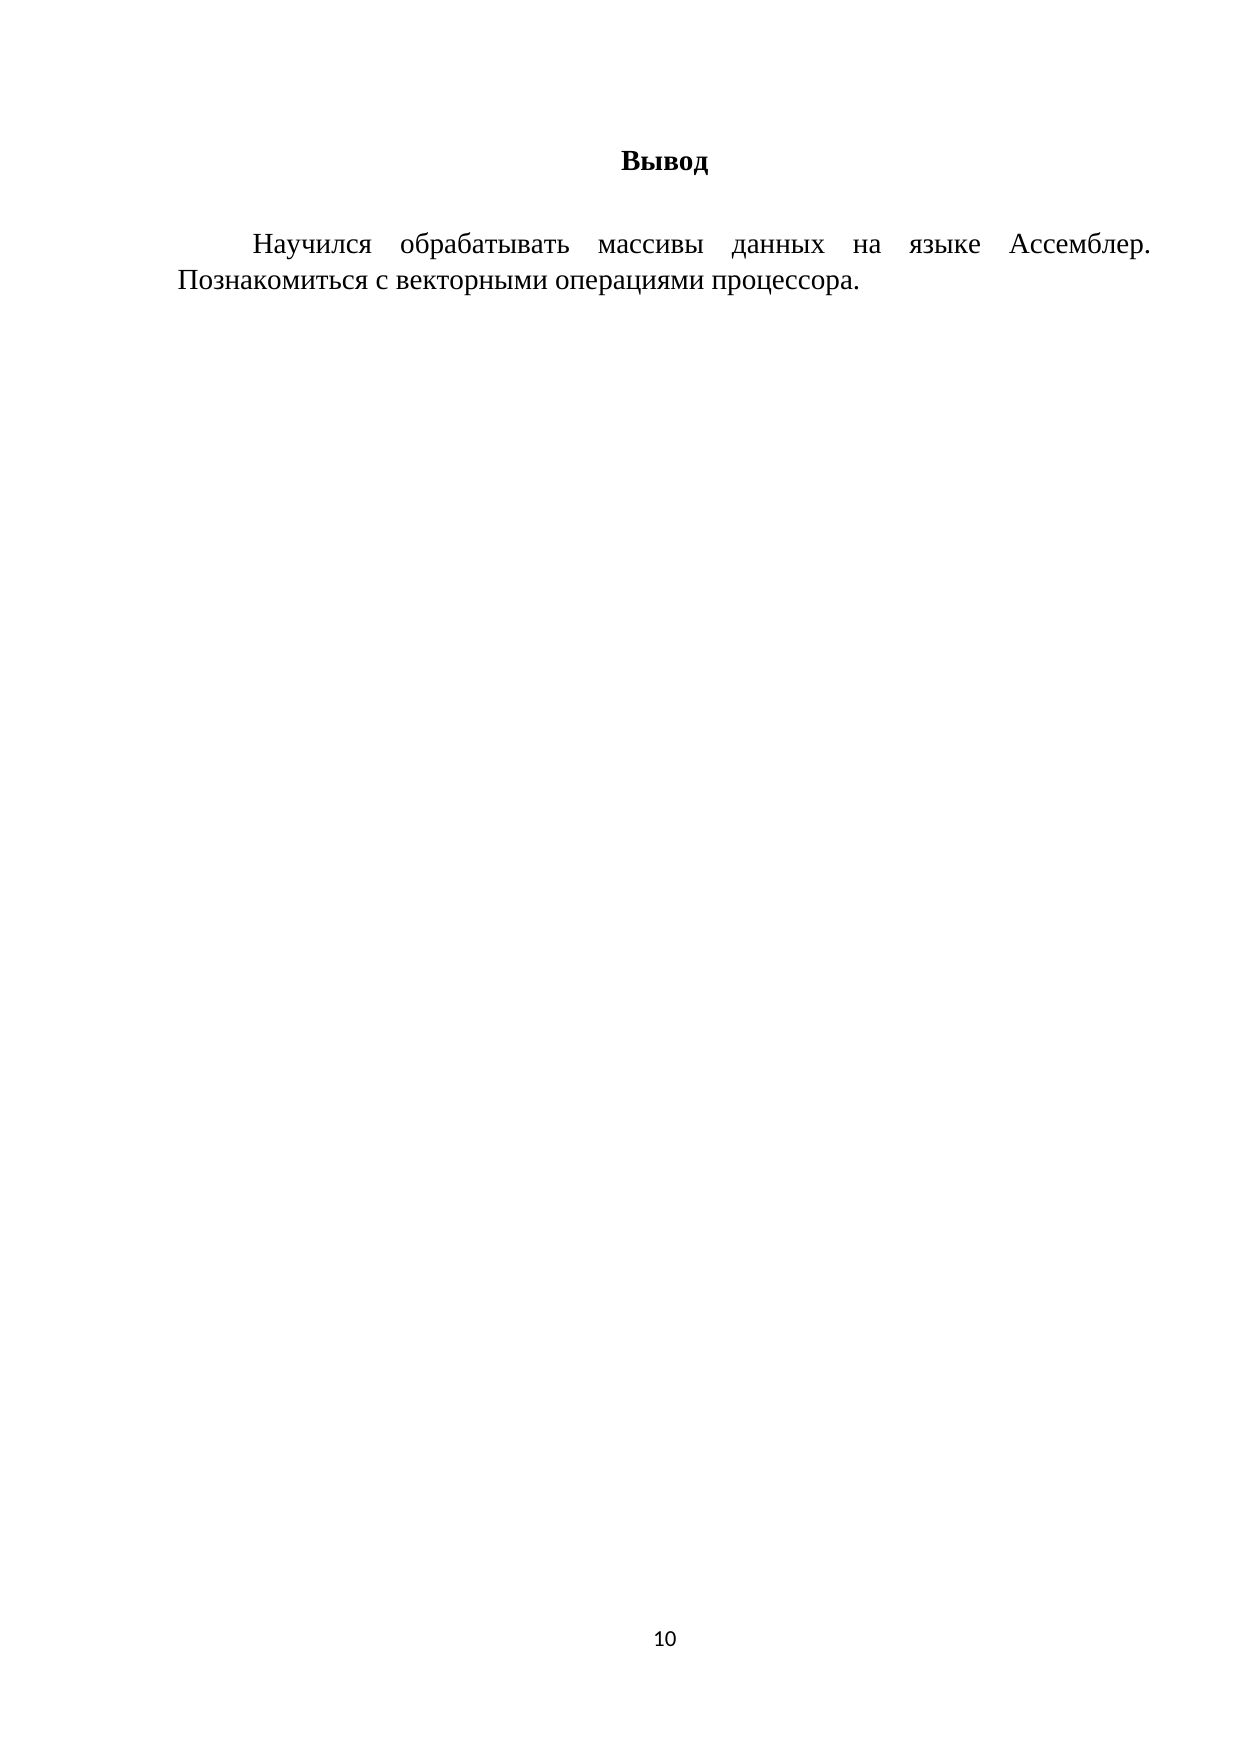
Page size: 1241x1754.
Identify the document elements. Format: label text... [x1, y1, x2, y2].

subtitle Вывод [177, 143, 1152, 177]
text Научился обрабатывать массивы данных на языке Ассемблер. Познакомиться с векторными операциями процессора. [177, 226, 1152, 296]
